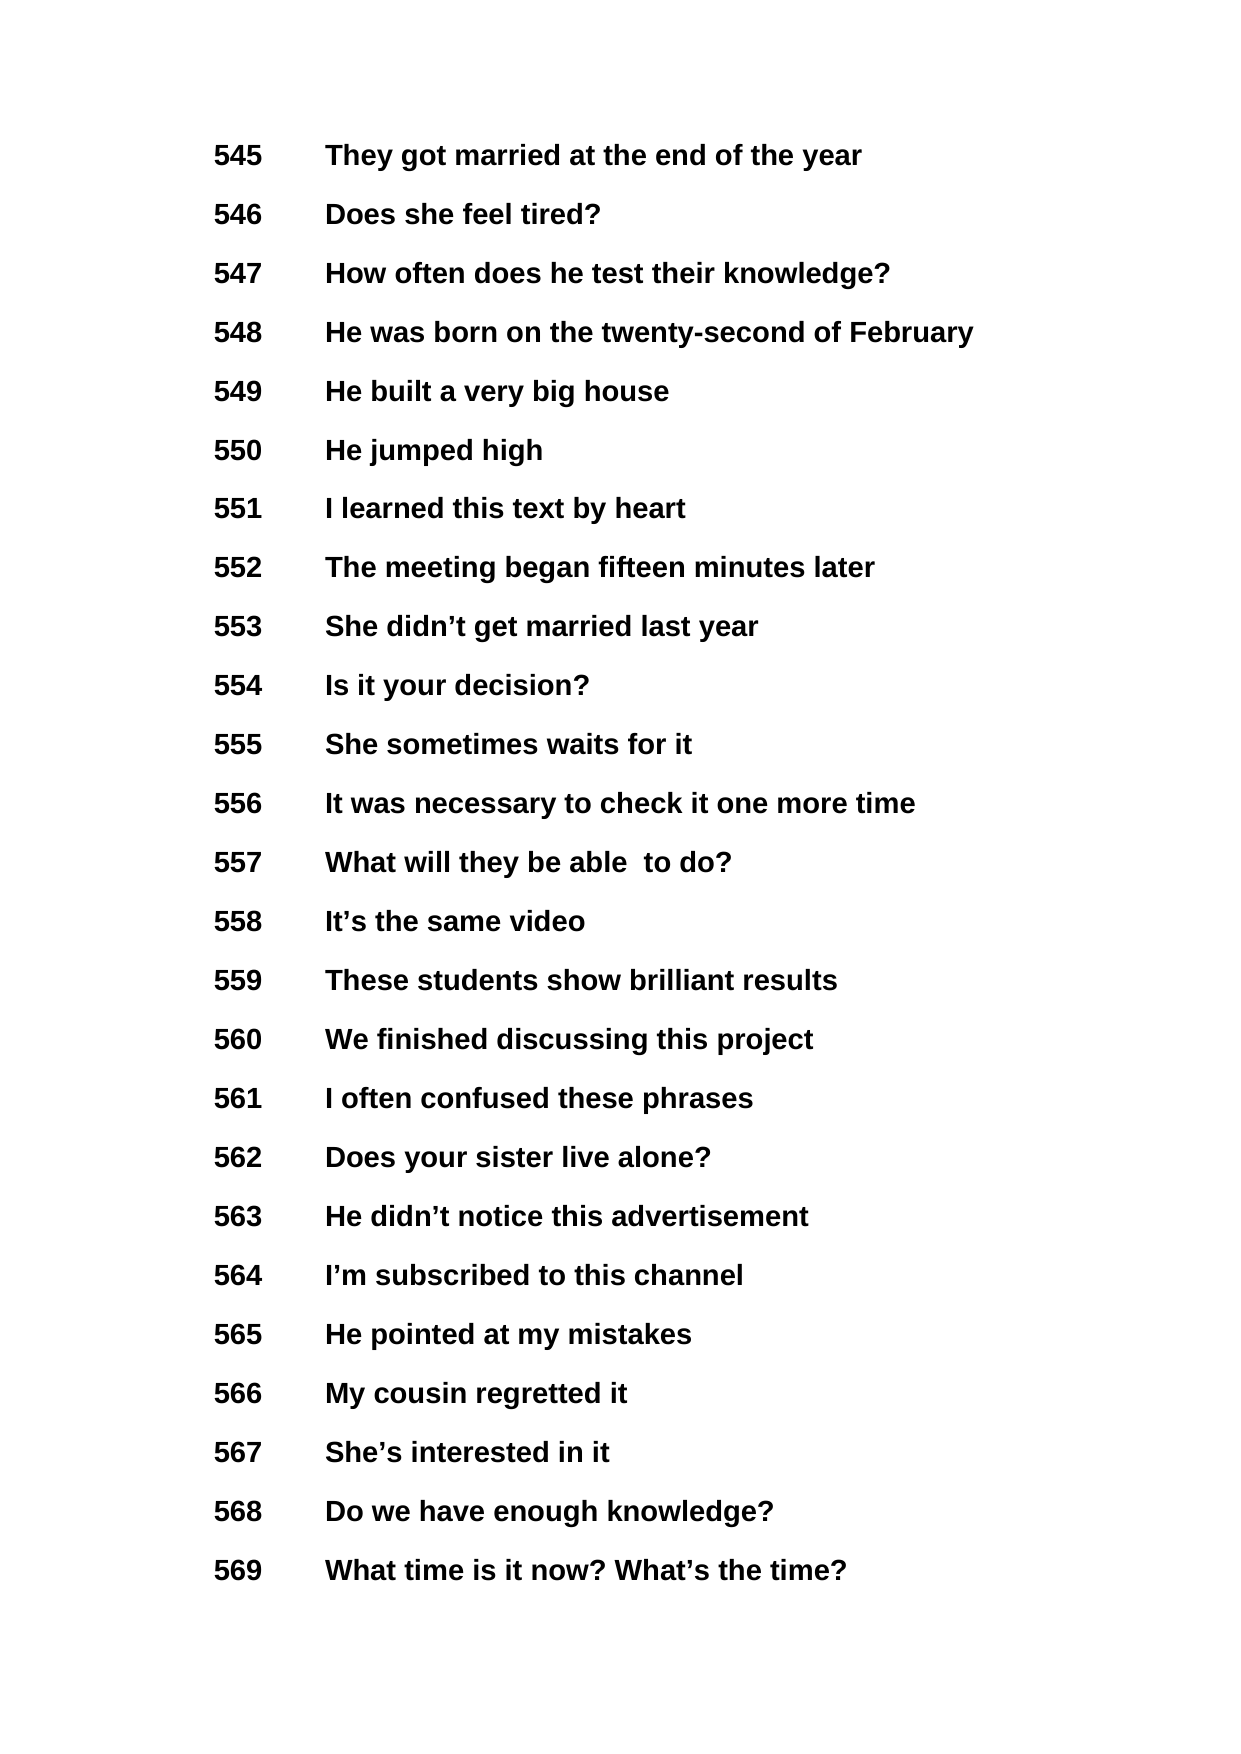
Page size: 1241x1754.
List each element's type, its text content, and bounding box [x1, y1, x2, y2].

list She’s interested in it [213, 1415, 1152, 1474]
list I often confused these phrases [213, 1061, 1152, 1120]
list He pointed at my mistakes [213, 1297, 1152, 1356]
list It’s the same video [213, 884, 1152, 943]
list The meeting began fifteen minutes later [213, 531, 1152, 590]
list What will they be able to do? [213, 826, 1152, 884]
list Does your sister live alone? [213, 1120, 1152, 1179]
list I’m subscribed to this channel [213, 1238, 1152, 1297]
list He didn’t notice this advertisement [213, 1179, 1152, 1238]
list How often does he test their knowledge? [213, 236, 1152, 295]
list He jumped high [213, 413, 1152, 472]
list He was born on the twenty-second of February [213, 295, 1152, 354]
list She didn’t get married last year [213, 590, 1152, 649]
list Does she feel tired? [213, 177, 1152, 236]
list My cousin regretted it [213, 1356, 1152, 1415]
list I learned this text by heart [213, 472, 1152, 531]
list These students show brilliant results [213, 943, 1152, 1002]
list She sometimes waits for it [213, 708, 1152, 767]
list It was necessary to check it one more time [213, 767, 1152, 826]
list He built a very big house [213, 354, 1152, 413]
list Is it your decision? [213, 649, 1152, 708]
list What time is it now? What’s the time? [213, 1533, 1152, 1592]
list Do we have enough knowledge? [213, 1474, 1152, 1533]
list We finished discussing this project [213, 1002, 1152, 1061]
list They got married at the end of the year [213, 118, 1152, 177]
